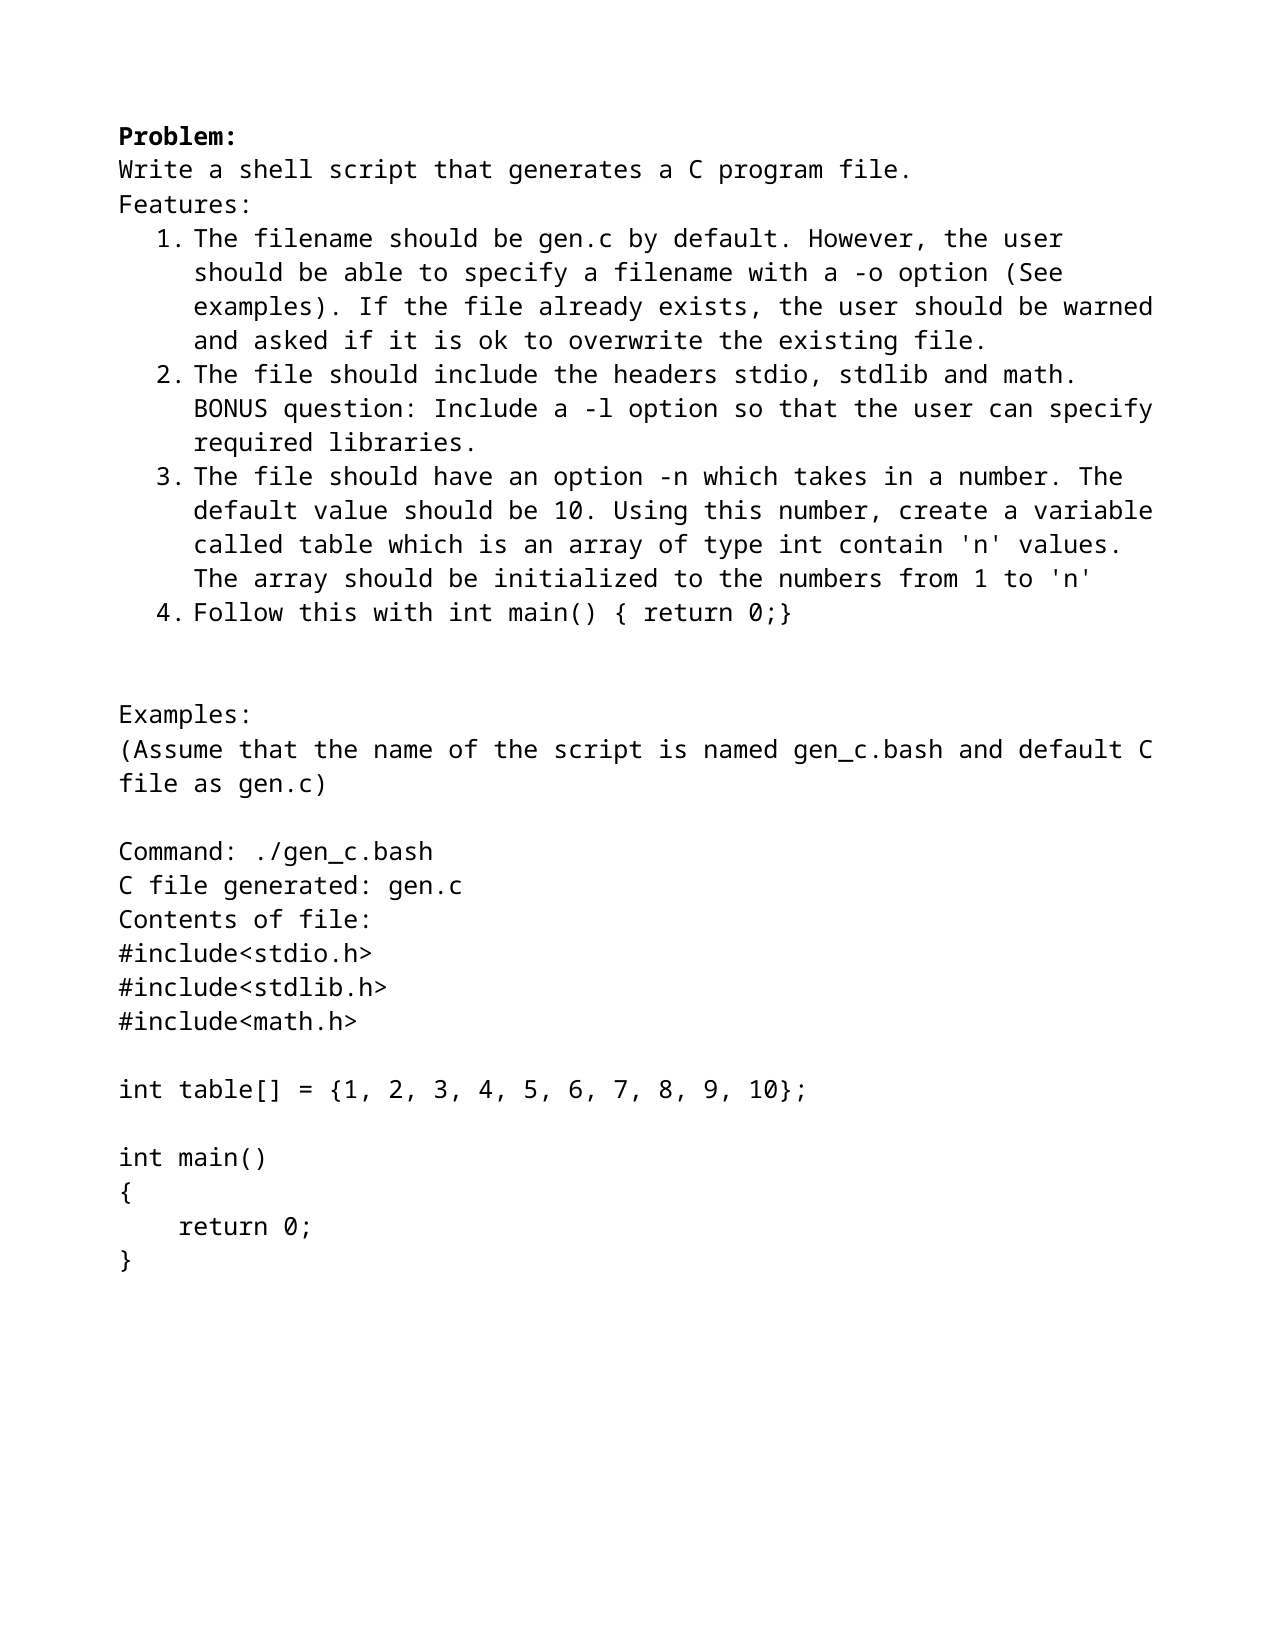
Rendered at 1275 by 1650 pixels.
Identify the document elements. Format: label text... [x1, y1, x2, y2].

list The file should include the headers stdio, stdlib and math. BONUS question: Include a -l option so that the user can specify required libraries. [156, 357, 1157, 459]
list Follow this with int main() { return 0;} [156, 595, 1157, 629]
text C file generated: gen.c [118, 867, 1157, 902]
text int table[] = {1, 2, 3, 4, 5, 6, 7, 8, 9, 10}; [118, 1072, 1157, 1106]
text Contents of file: [118, 902, 1157, 936]
text } [118, 1242, 1157, 1276]
text (Assume that the name of the script is named gen_c.bash and default C file as gen.c) [118, 731, 1157, 799]
text #include<stdlib.h> [118, 970, 1157, 1004]
text #include<math.h> [118, 1004, 1157, 1038]
text Problem: [118, 118, 1157, 152]
list The filename should be gen.c by default. However, the user should be able to specify a filename with a -o option (See examples). If the file already exists, the user should be warned and asked if it is ok to overwrite the existing file. [156, 220, 1157, 357]
text Command: ./gen_c.bash [118, 833, 1157, 867]
text Features: [118, 186, 1157, 220]
text { [118, 1174, 1157, 1208]
text Examples: [118, 697, 1157, 731]
text Write a shell script that generates a C program file. [118, 152, 1157, 186]
text return 0; [118, 1208, 1157, 1242]
text #include<stdio.h> [118, 936, 1157, 970]
text int main() [118, 1140, 1157, 1174]
list The file should have an option -n which takes in a number. The default value should be 10. Using this number, create a variable called table which is an array of type int contain 'n' values. The array should be initialized to the numbers from 1 to 'n' [156, 459, 1157, 595]
